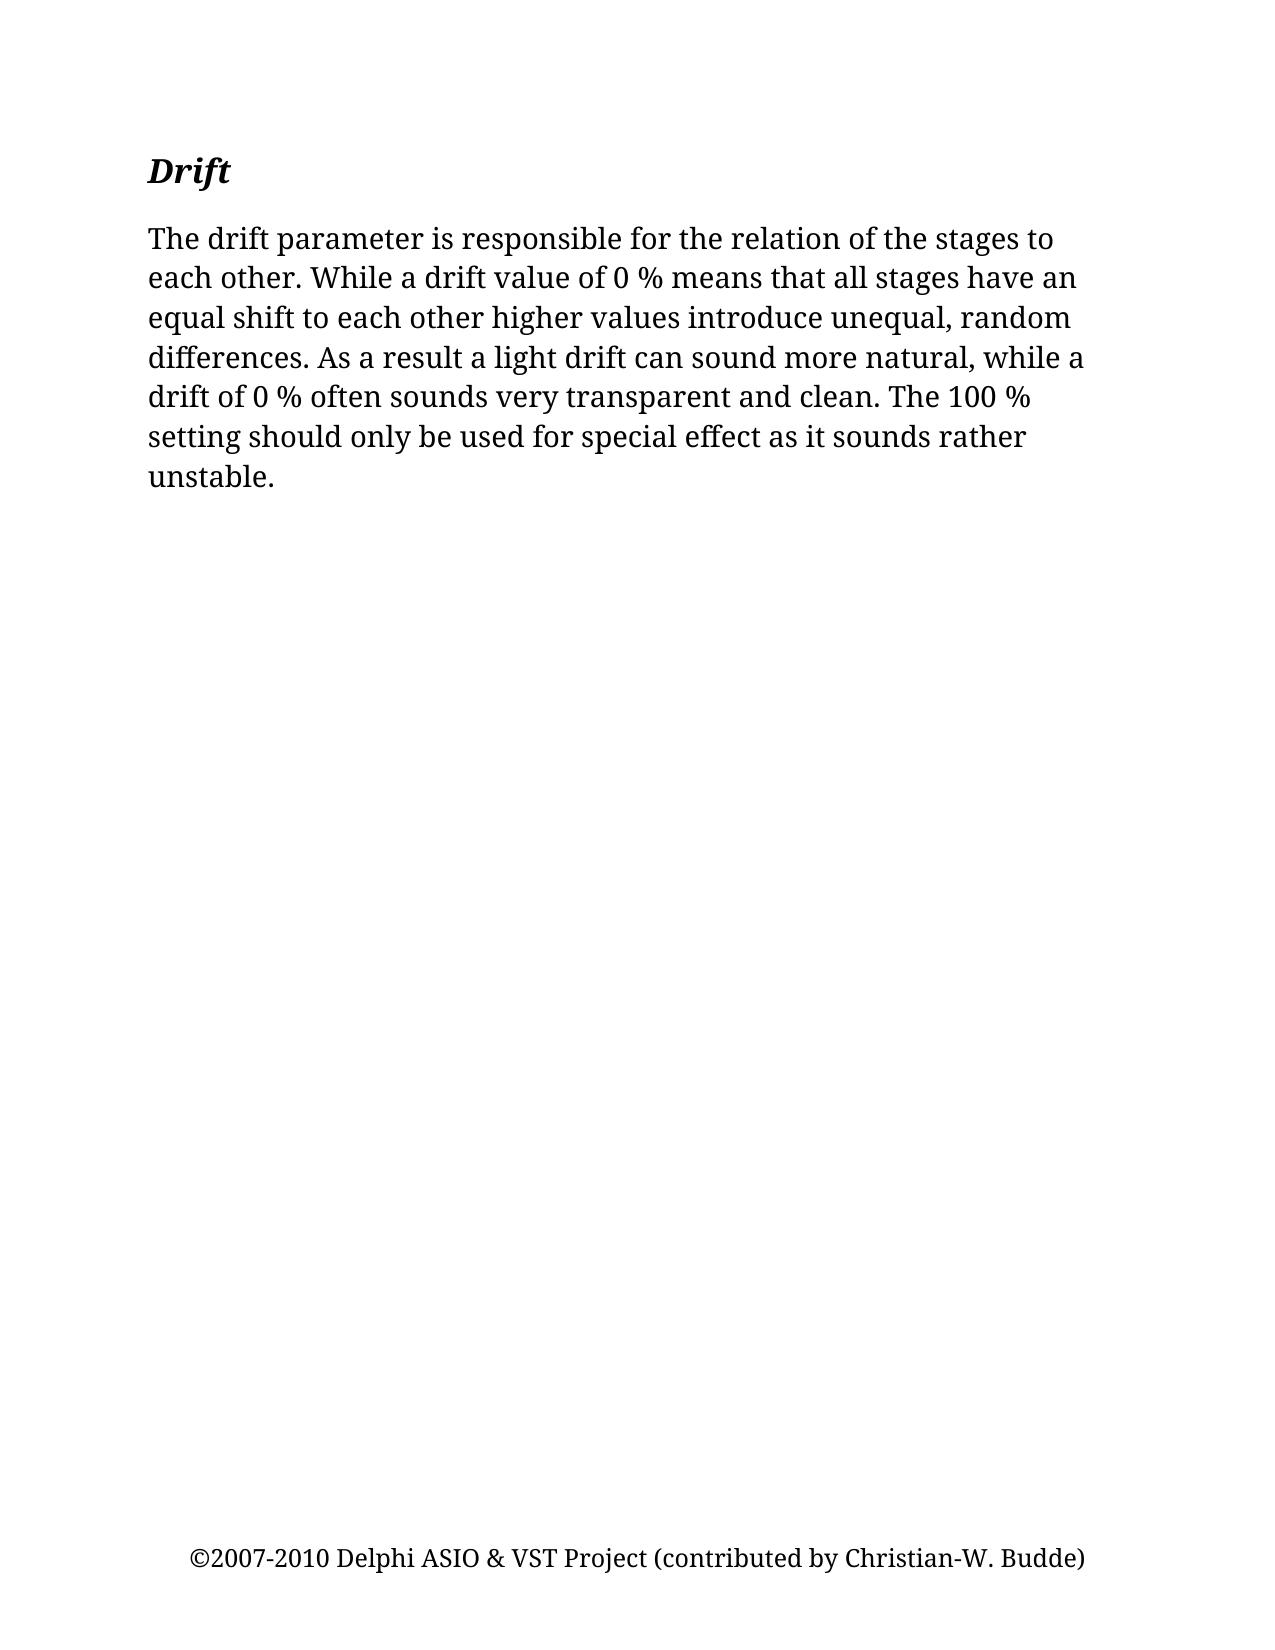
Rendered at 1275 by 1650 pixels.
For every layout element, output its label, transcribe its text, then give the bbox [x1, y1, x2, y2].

subtitle Drift [148, 148, 1127, 193]
text The drift parameter is responsible for the relation of the stages to each other. While a drift value of 0 % means that all stages have an equal shift to each other higher values introduce unequal, random differences. As a result a light drift can sound more natural, while a drift of 0 % often sounds very transparent and clean. The 100 % setting should only be used for special effect as it sounds rather unstable. [148, 218, 1127, 496]
